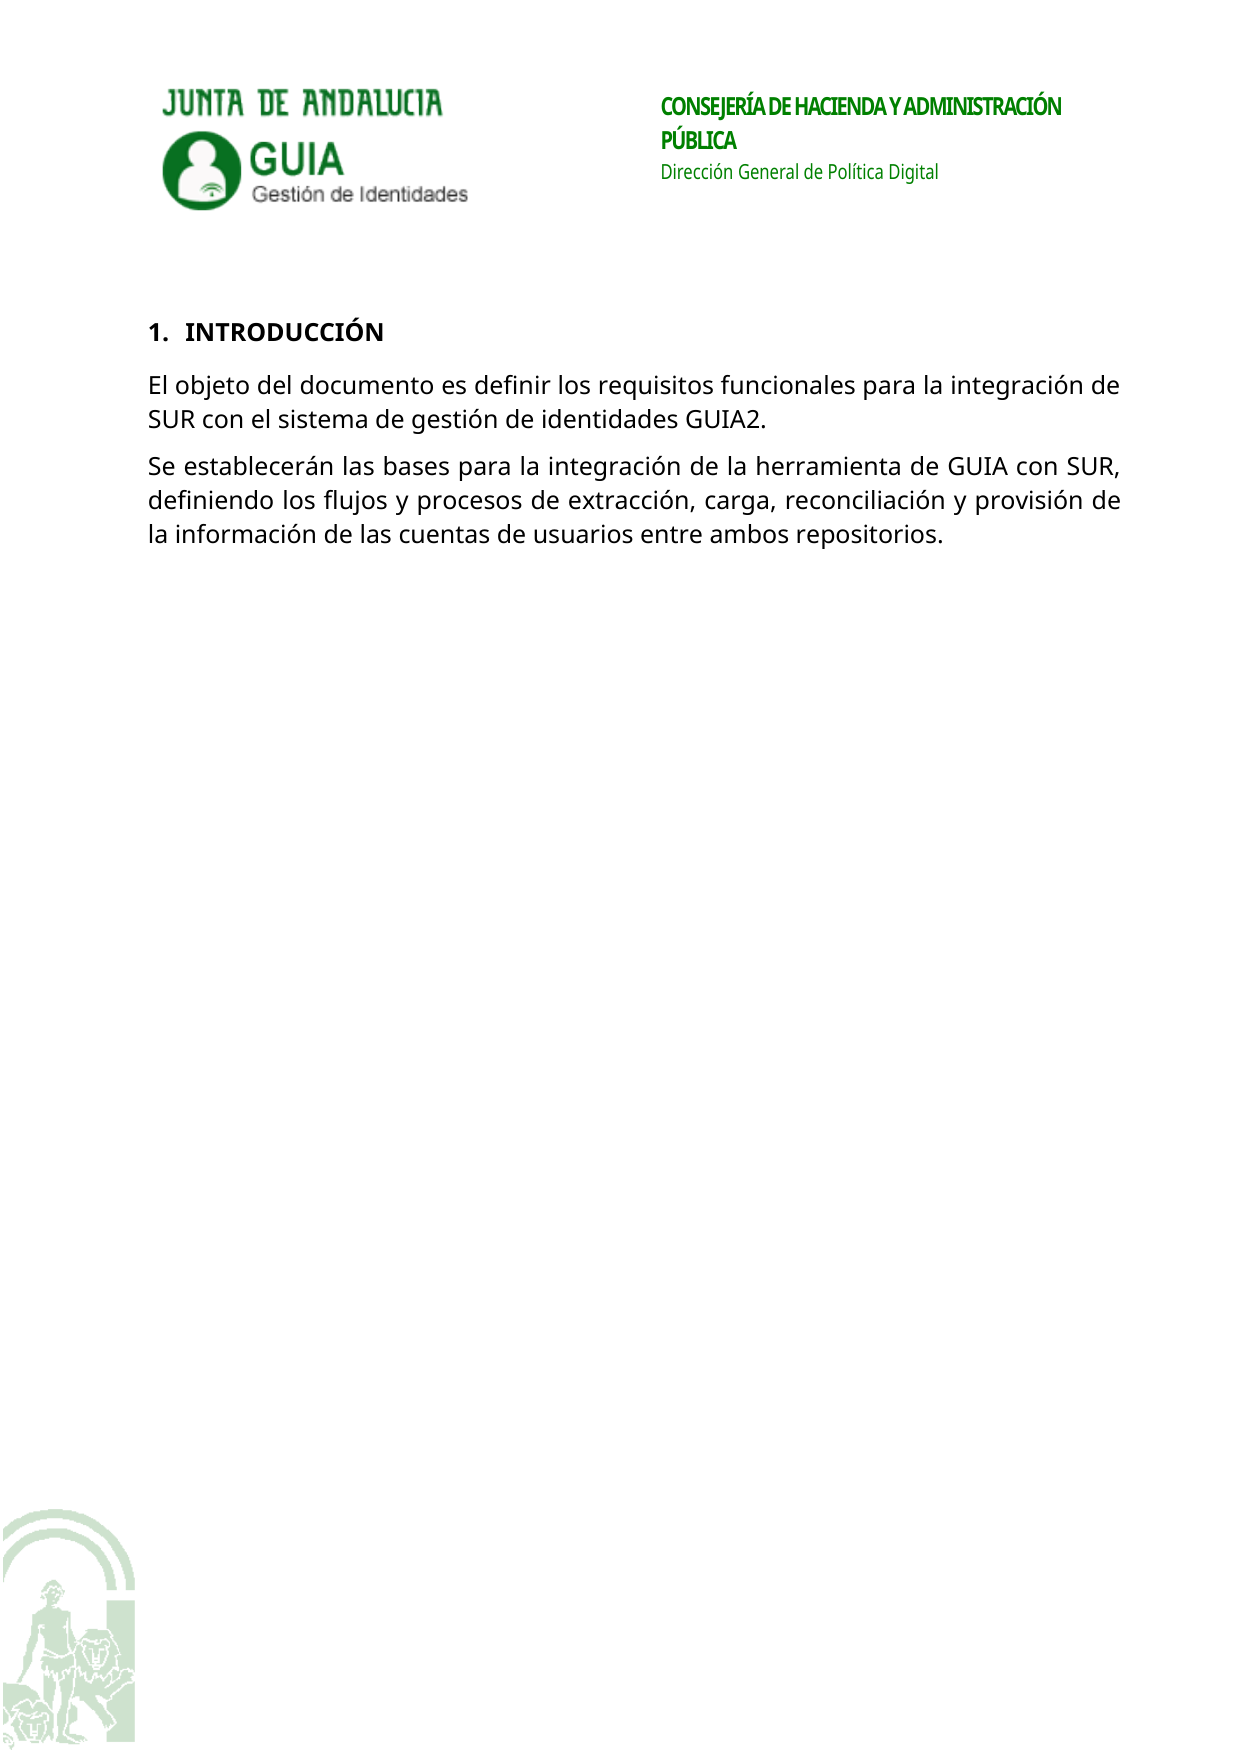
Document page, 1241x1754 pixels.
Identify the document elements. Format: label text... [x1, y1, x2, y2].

subtitle INTRODUCCIÓN [148, 315, 1122, 349]
picture [3, 1508, 136, 1750]
text El objeto del documento es definir los requisitos funcionales para la integración de SUR con el sistema de gestión de identidades GUIA2. [148, 368, 1122, 436]
picture [147, 82, 498, 225]
text Se establecerán las bases para la integración de la herramienta de GUIA con SUR, definiendo los flujos y procesos de extracción, carga, reconciliación y provisión de la información de las cuentas de usuarios entre ambos repositorios. [148, 448, 1122, 551]
